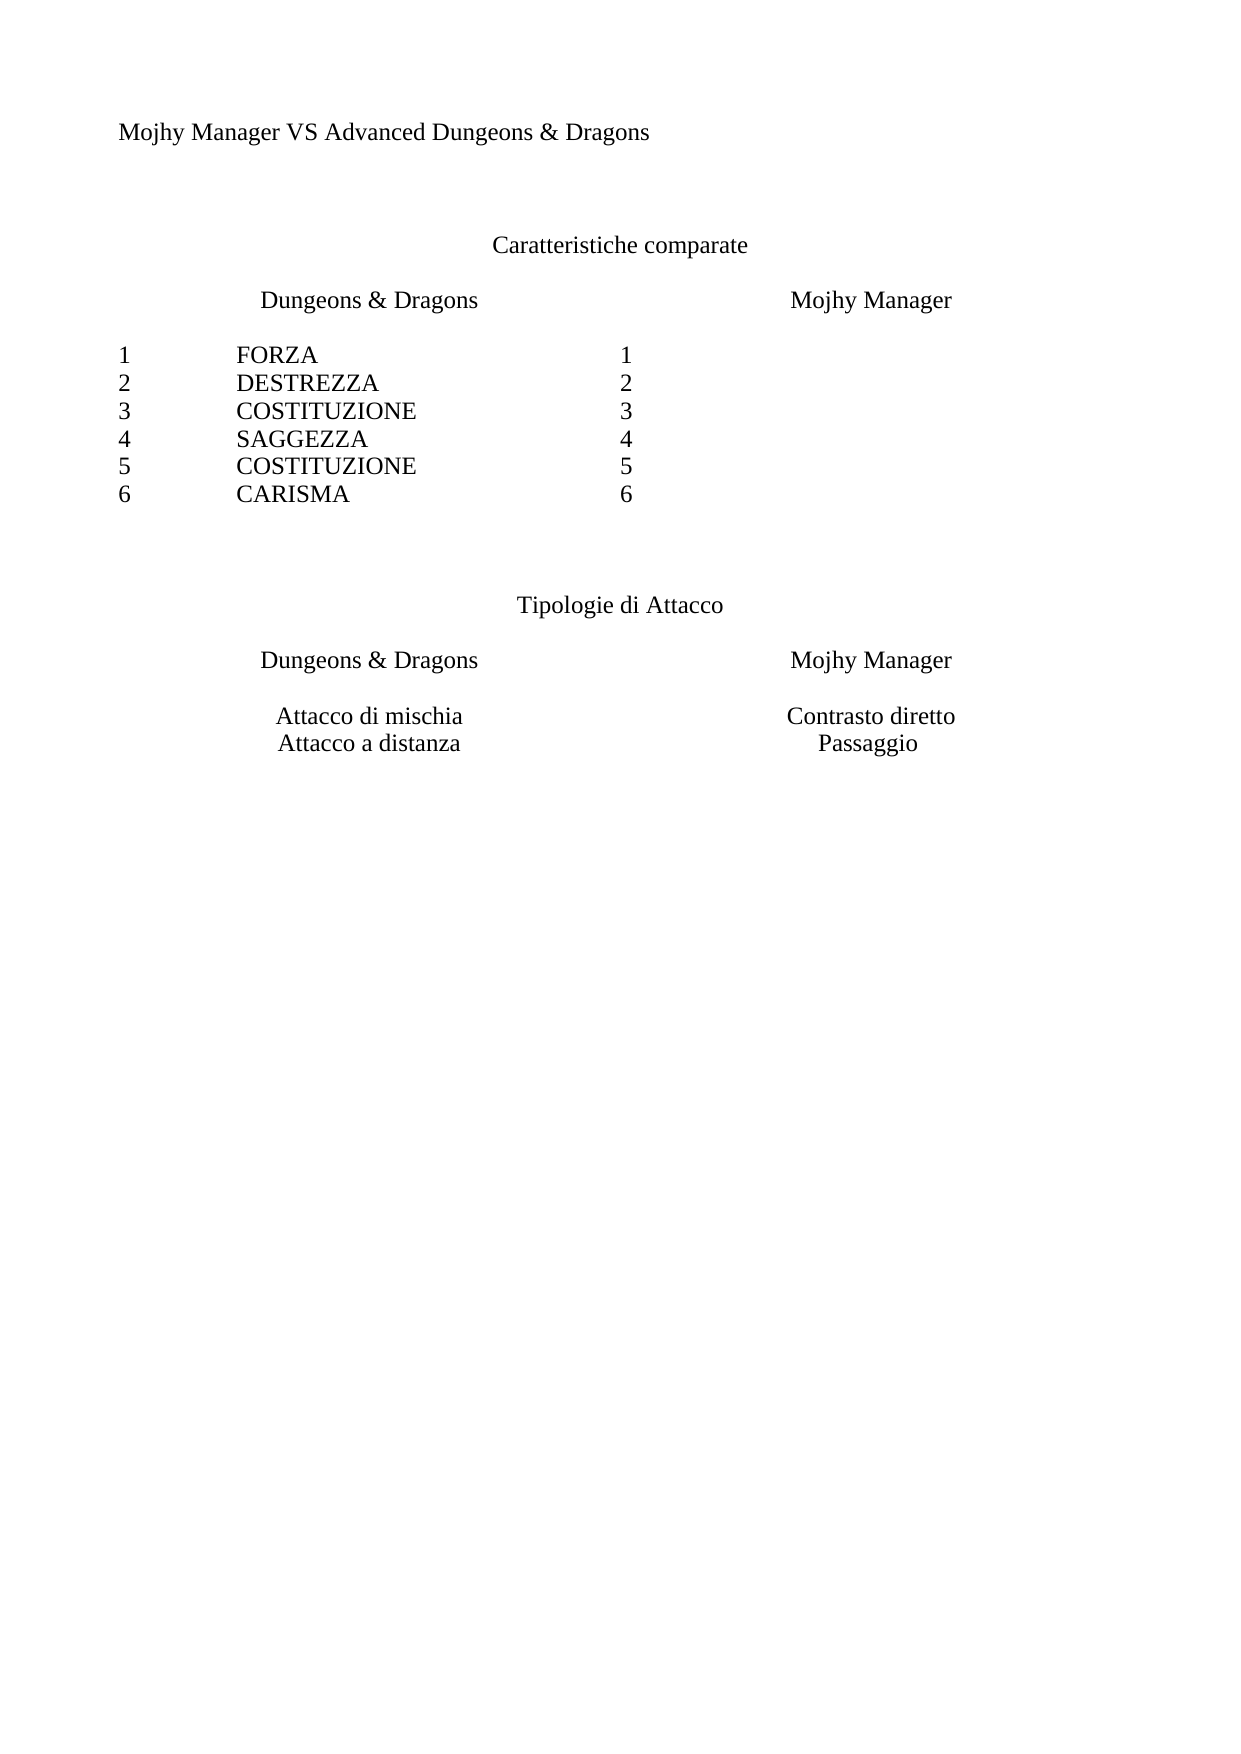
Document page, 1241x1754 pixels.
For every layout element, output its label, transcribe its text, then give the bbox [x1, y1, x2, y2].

text Mojhy Manager [620, 286, 1122, 314]
text Tipologie di Attacco [118, 591, 1122, 619]
text 1 FORZA [118, 342, 620, 369]
text Caratteristiche comparate [118, 231, 1122, 258]
text 4 SAGGEZZA [118, 425, 620, 452]
text 3 COSTITUZIONE [118, 397, 620, 425]
text Contrasto diretto Passaggio [620, 702, 1122, 757]
text 1 [620, 342, 1122, 369]
text 5 COSTITUZIONE [118, 452, 620, 480]
text Dungeons & Dragons [118, 646, 620, 674]
text 3 [620, 397, 1122, 425]
text 2 DESTREZZA [118, 369, 620, 397]
text 6 [620, 480, 1122, 508]
text Mojhy Manager [620, 646, 1122, 674]
text 4 [620, 425, 1122, 452]
text 2 [620, 369, 1122, 397]
text 6 CARISMA [118, 480, 620, 508]
text Dungeons & Dragons [118, 286, 620, 314]
text 5 [620, 452, 1122, 480]
text Attacco di mischia Attacco a distanza [118, 702, 620, 757]
